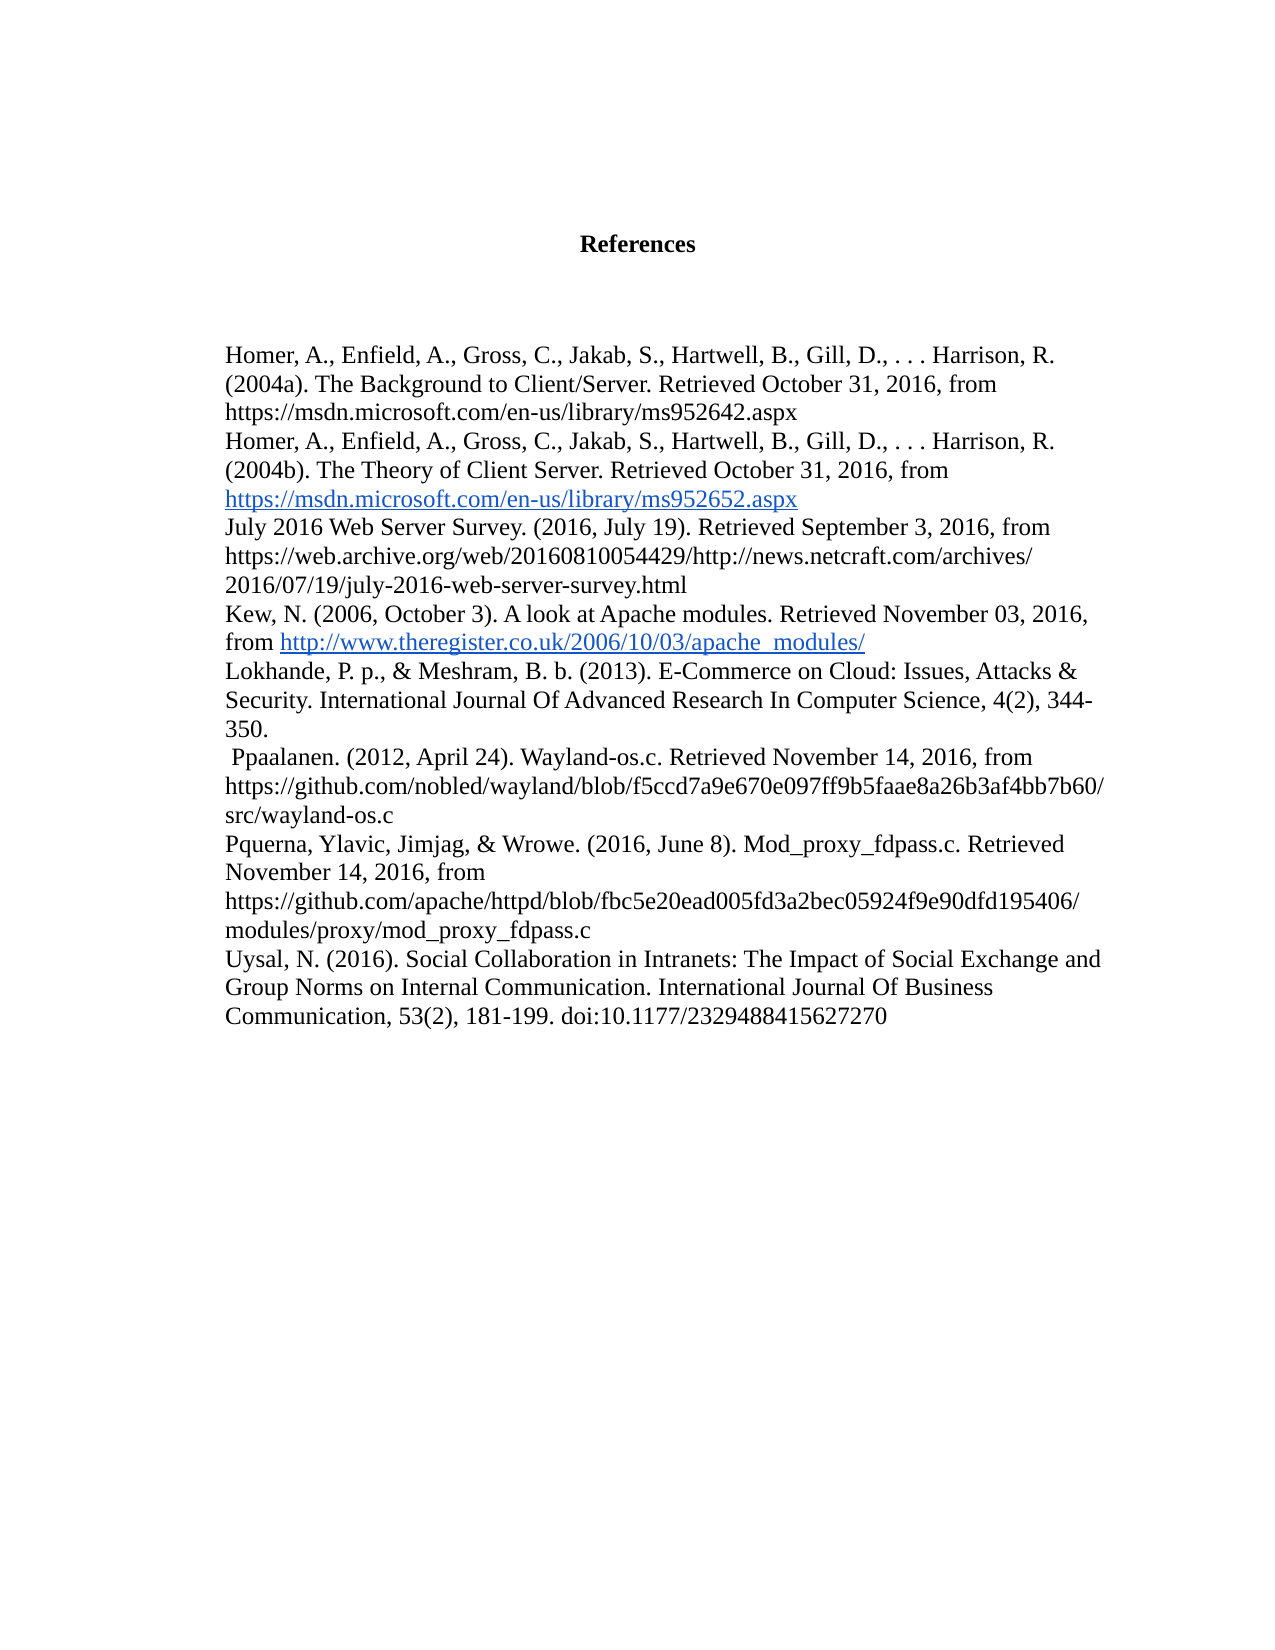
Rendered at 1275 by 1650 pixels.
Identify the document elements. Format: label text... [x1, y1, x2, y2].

subtitle Homer, A., Enfield, A., Gross, C., Jakab, S., Hartwell, B., Gill, D., . . . Harrison, R. (2004a). The Background to Client/Server. Retrieved October 31, 2016, from https://msdn.microsoft.com/en-us/library/ms952642.aspx [225, 340, 1125, 426]
subtitle Lokhande, P. p., & Meshram, B. b. (2013). E-Commerce on Cloud: Issues, Attacks & Security. International Journal Of Advanced Research In Computer Science, 4(2), 344-350. [225, 656, 1125, 742]
subtitle Ppaalanen. (2012, April 24). Wayland-os.c. Retrieved November 14, 2016, from https://github.com/nobled/wayland/blob/f5ccd7a9e670e097ff9b5faae8a26b3af4bb7b60/src/wayland-os.c [225, 742, 1125, 829]
subtitle Uysal, N. (2016). Social Collaboration in Intranets: The Impact of Social Exchange and Group Norms on Internal Communication. International Journal Of Business Communication, 53(2), 181-199. doi:10.1177/2329488415627270 [225, 944, 1125, 1030]
subtitle Pquerna, Ylavic, Jimjag, & Wrowe. (2016, June 8). Mod_proxy_fdpass.c. Retrieved November 14, 2016, from https://github.com/apache/httpd/blob/fbc5e20ead005fd3a2bec05924f9e90dfd195406/modules/proxy/mod_proxy_fdpass.c [225, 829, 1125, 944]
subtitle References [150, 229, 1125, 257]
subtitle Homer, A., Enfield, A., Gross, C., Jakab, S., Hartwell, B., Gill, D., . . . Harrison, R. (2004b). The Theory of Client Server. Retrieved October 31, 2016, from https://msdn.microsoft.com/en-us/library/ms952652.aspx [225, 426, 1125, 512]
subtitle July 2016 Web Server Survey. (2016, July 19). Retrieved September 3, 2016, from https://web.archive.org/web/20160810054429/http://news.netcraft.com/archives/2016/07/19/july-2016-web-server-survey.html [225, 512, 1125, 599]
subtitle Kew, N. (2006, October 3). A look at Apache modules. Retrieved November 03, 2016, from http://www.theregister.co.uk/2006/10/03/apache_modules/ [225, 599, 1125, 656]
